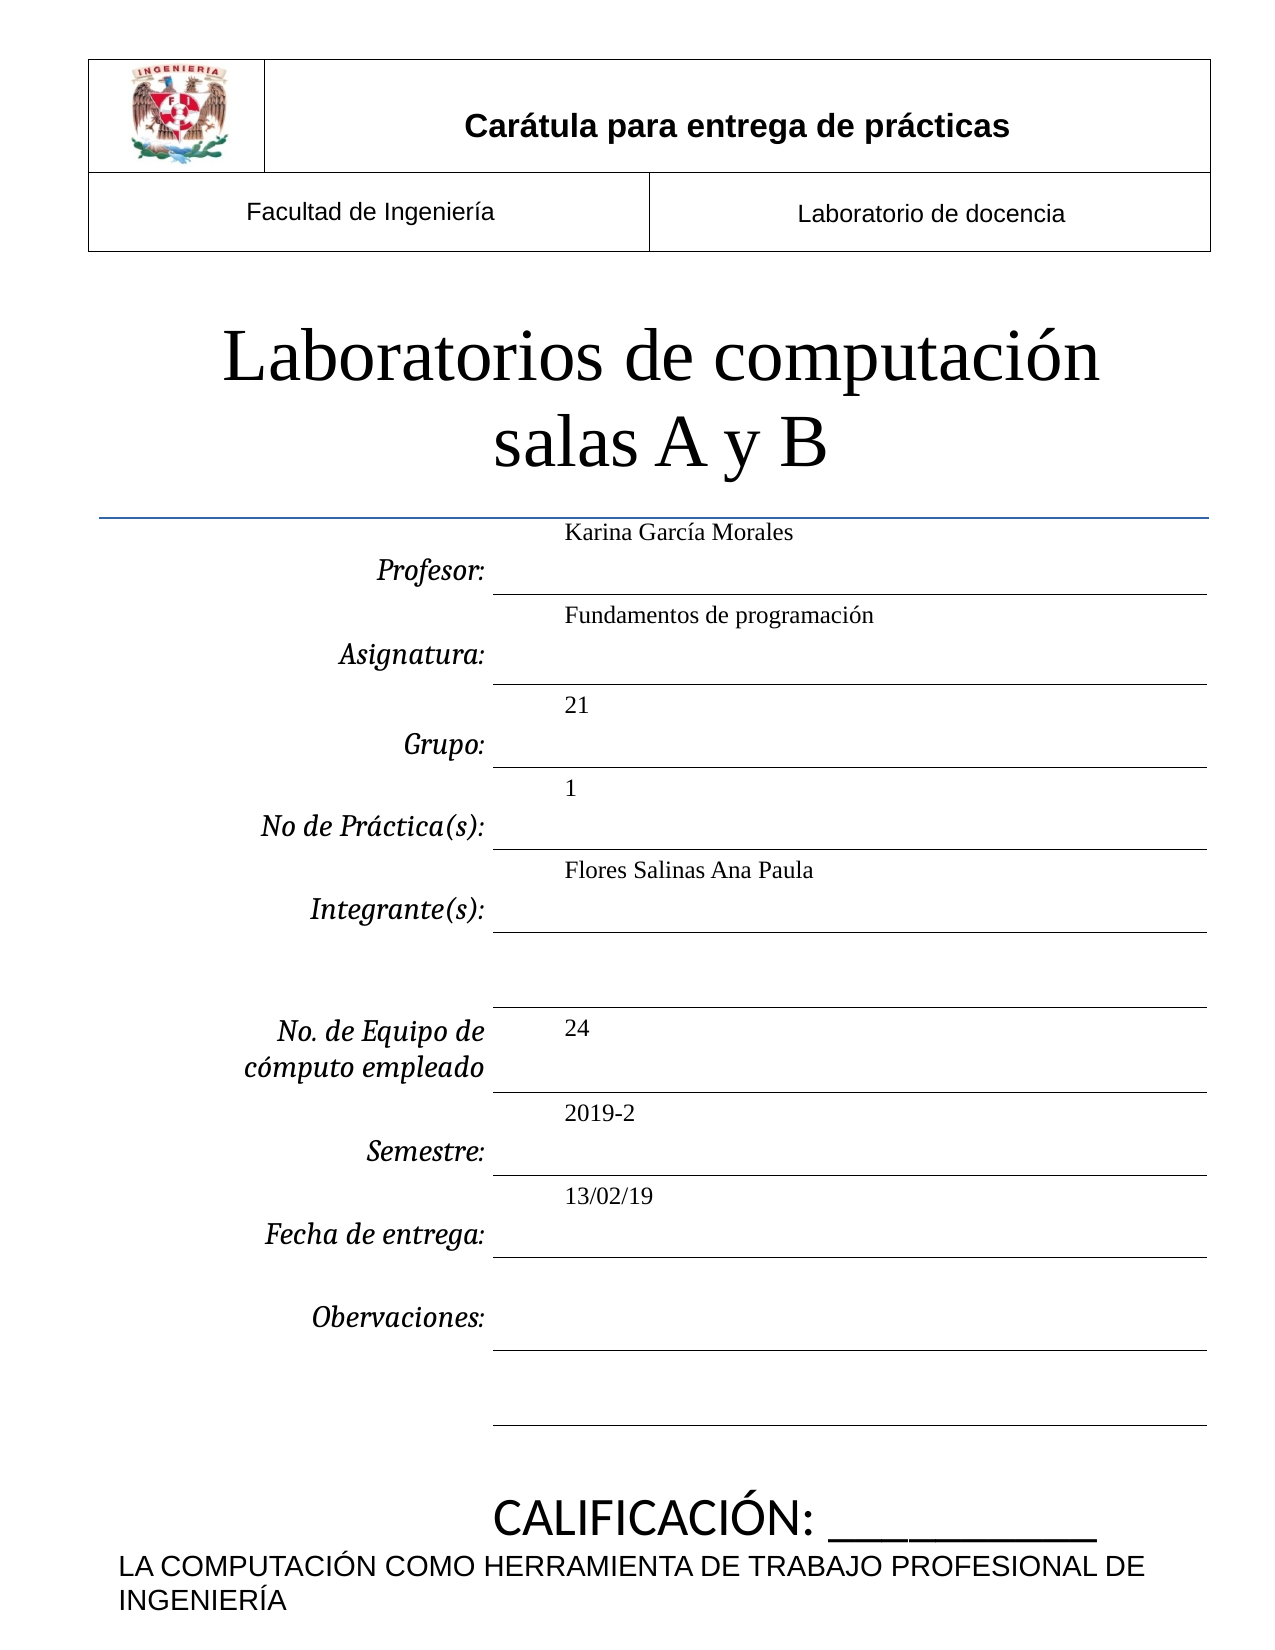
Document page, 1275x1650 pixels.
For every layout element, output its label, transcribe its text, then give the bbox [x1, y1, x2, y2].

table_cell Asignatura: [118, 594, 493, 684]
table_header [118, 511, 493, 517]
table_cell Obervaciones: [118, 1257, 493, 1350]
table_cell 13/02/19 [493, 1176, 1207, 1257]
table_header Karina García Morales [493, 519, 1207, 594]
table_cell Integrante(s): [118, 849, 493, 932]
table_header [89, 60, 264, 172]
table_cell [118, 932, 493, 1007]
table_cell [493, 1258, 1207, 1350]
text Laboratorios de computación [118, 310, 1205, 396]
table_cell 24 [493, 1008, 1207, 1091]
table_cell 2019-2 [493, 1093, 1207, 1174]
table_header Carátula para entrega de prácticas [265, 60, 1210, 172]
table_cell Facultad de Ingeniería [89, 173, 649, 251]
table_cell Flores Salinas Ana Paula [493, 850, 1207, 932]
table_cell Semestre: [118, 1091, 493, 1174]
table_cell 1 [493, 768, 1207, 849]
table_cell Fecha de entrega: [118, 1175, 493, 1257]
table_header Profesor: [118, 519, 493, 594]
table_cell Fundamentos de programación [493, 595, 1207, 684]
table_cell Laboratorio de docencia [650, 173, 1210, 251]
table_cell [118, 1350, 493, 1425]
table_cell No de Práctica(s): [118, 766, 493, 849]
table_cell [493, 933, 1207, 1007]
table_cell No. de Equipo de cómputo empleado [118, 1007, 493, 1091]
table_cell 21 [493, 685, 1207, 766]
text CALIFICACIÓN: __________ [118, 1483, 1205, 1549]
text LA COMPUTACIÓN COMO HERRAMIENTA DE TRABAJO PROFESIONAL DE INGENIERÍA [118, 1549, 1205, 1616]
text salas A y B [118, 396, 1205, 482]
table_cell [493, 1351, 1207, 1425]
table_cell Grupo: [118, 684, 493, 766]
table_header [493, 511, 1207, 517]
